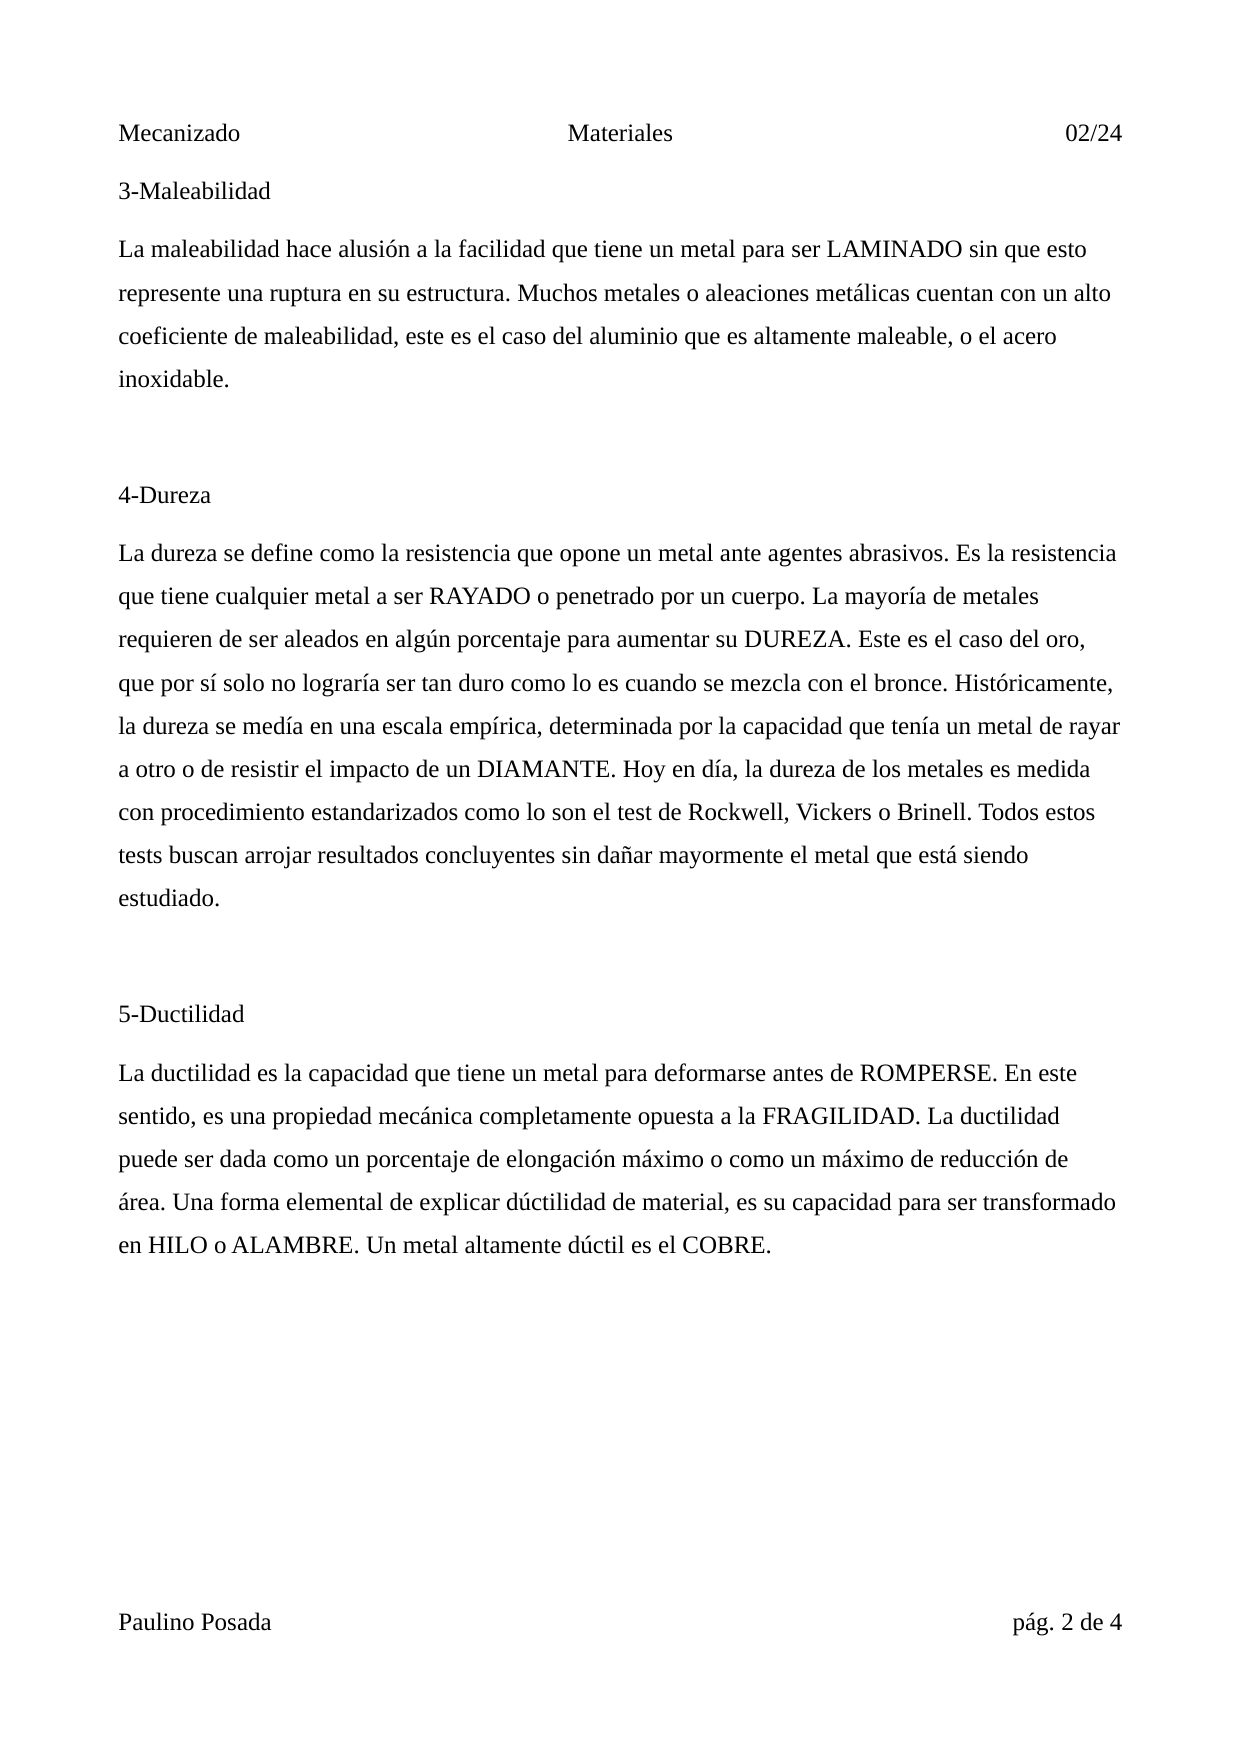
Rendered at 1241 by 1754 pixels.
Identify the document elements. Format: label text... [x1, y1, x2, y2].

text La ductilidad es la capacidad que tiene un metal para deformarse antes de ROMPERSE. En este sentido, es una propiedad mecánica completamente opuesta a la FRAGILIDAD. La ductilidad puede ser dada como un porcentaje de elongación máximo o como un máximo de reducción de área. Una forma elemental de explicar dúctilidad de material, es su capacidad para ser transformado en HILO o ALAMBRE. Un metal altamente dúctil es el COBRE. [118, 1058, 1122, 1259]
text 5-Ductilidad [118, 999, 1122, 1028]
text La maleabilidad hace alusión a la facilidad que tiene un metal para ser LAMINADO sin que esto represente una ruptura en su estructura. Muchos metales o aleaciones metálicas cuentan con un alto coeficiente de maleabilidad, este es el caso del aluminio que es altamente maleable, o el acero inoxidable. [118, 234, 1122, 393]
text 3-Maleabilidad [118, 176, 1122, 205]
text La dureza se define como la resistencia que opone un metal ante agentes abrasivos. Es la resistencia que tiene cualquier metal a ser RAYADO o penetrado por un cuerpo. La mayoría de metales requieren de ser aleados en algún porcentaje para aumentar su DUREZA. Este es el caso del oro, que por sí solo no lograría ser tan duro como lo es cuando se mezcla con el bronce. Históricamente, la dureza se medía en una escala empírica, determinada por la capacidad que tenía un metal de rayar a otro o de resistir el impacto de un DIAMANTE. Hoy en día, la dureza de los metales es medida con procedimiento estandarizados como lo son el test de Rockwell, Vickers o Brinell. Todos estos tests buscan arrojar resultados concluyentes sin dañar mayormente el metal que está siendo estudiado. [118, 538, 1122, 912]
text 4-Dureza [118, 480, 1122, 509]
